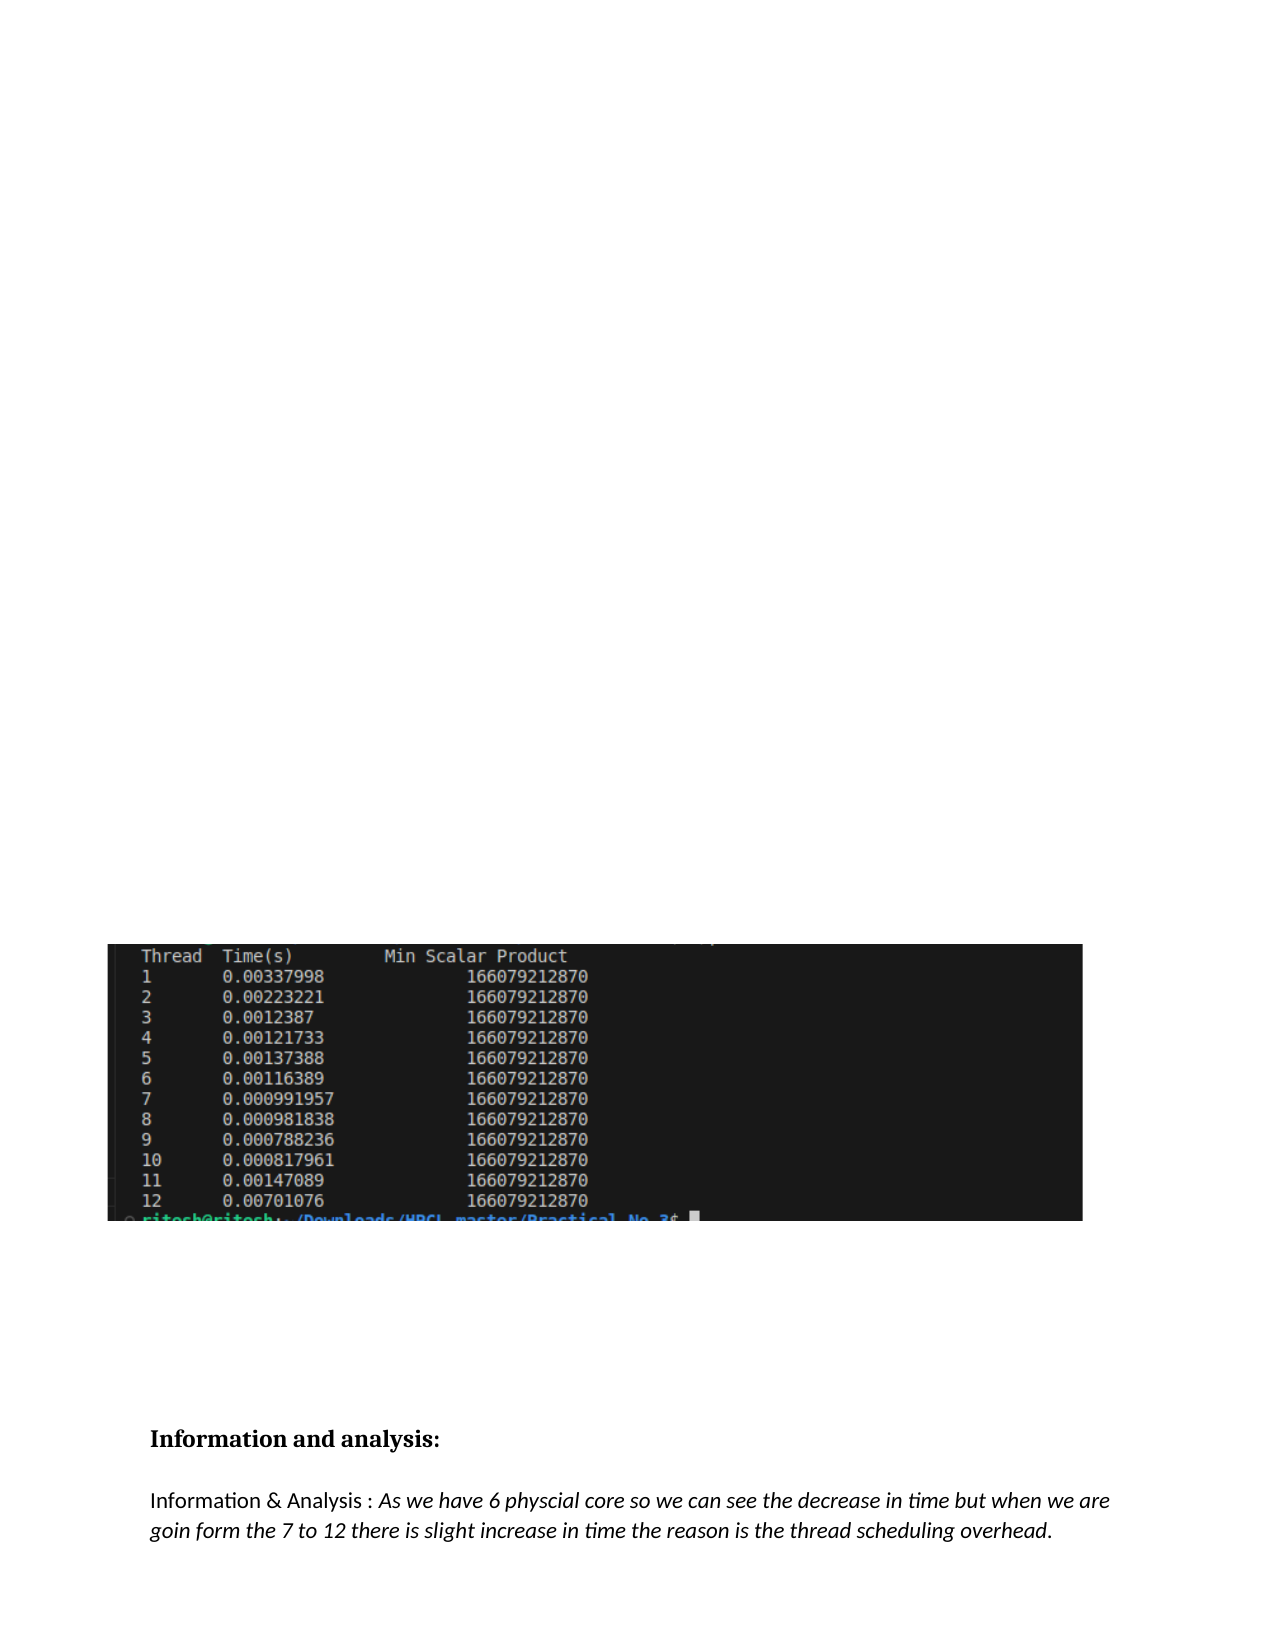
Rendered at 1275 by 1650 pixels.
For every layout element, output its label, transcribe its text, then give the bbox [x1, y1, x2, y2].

text Information & Analysis : As we have 6 physcial core so we can see the decrease in time but when we are goin form the 7 to 12 there is slight increase in time the reason is the thread scheduling overhead. [150, 1486, 1125, 1544]
text Information and analysis: [150, 1425, 1125, 1454]
